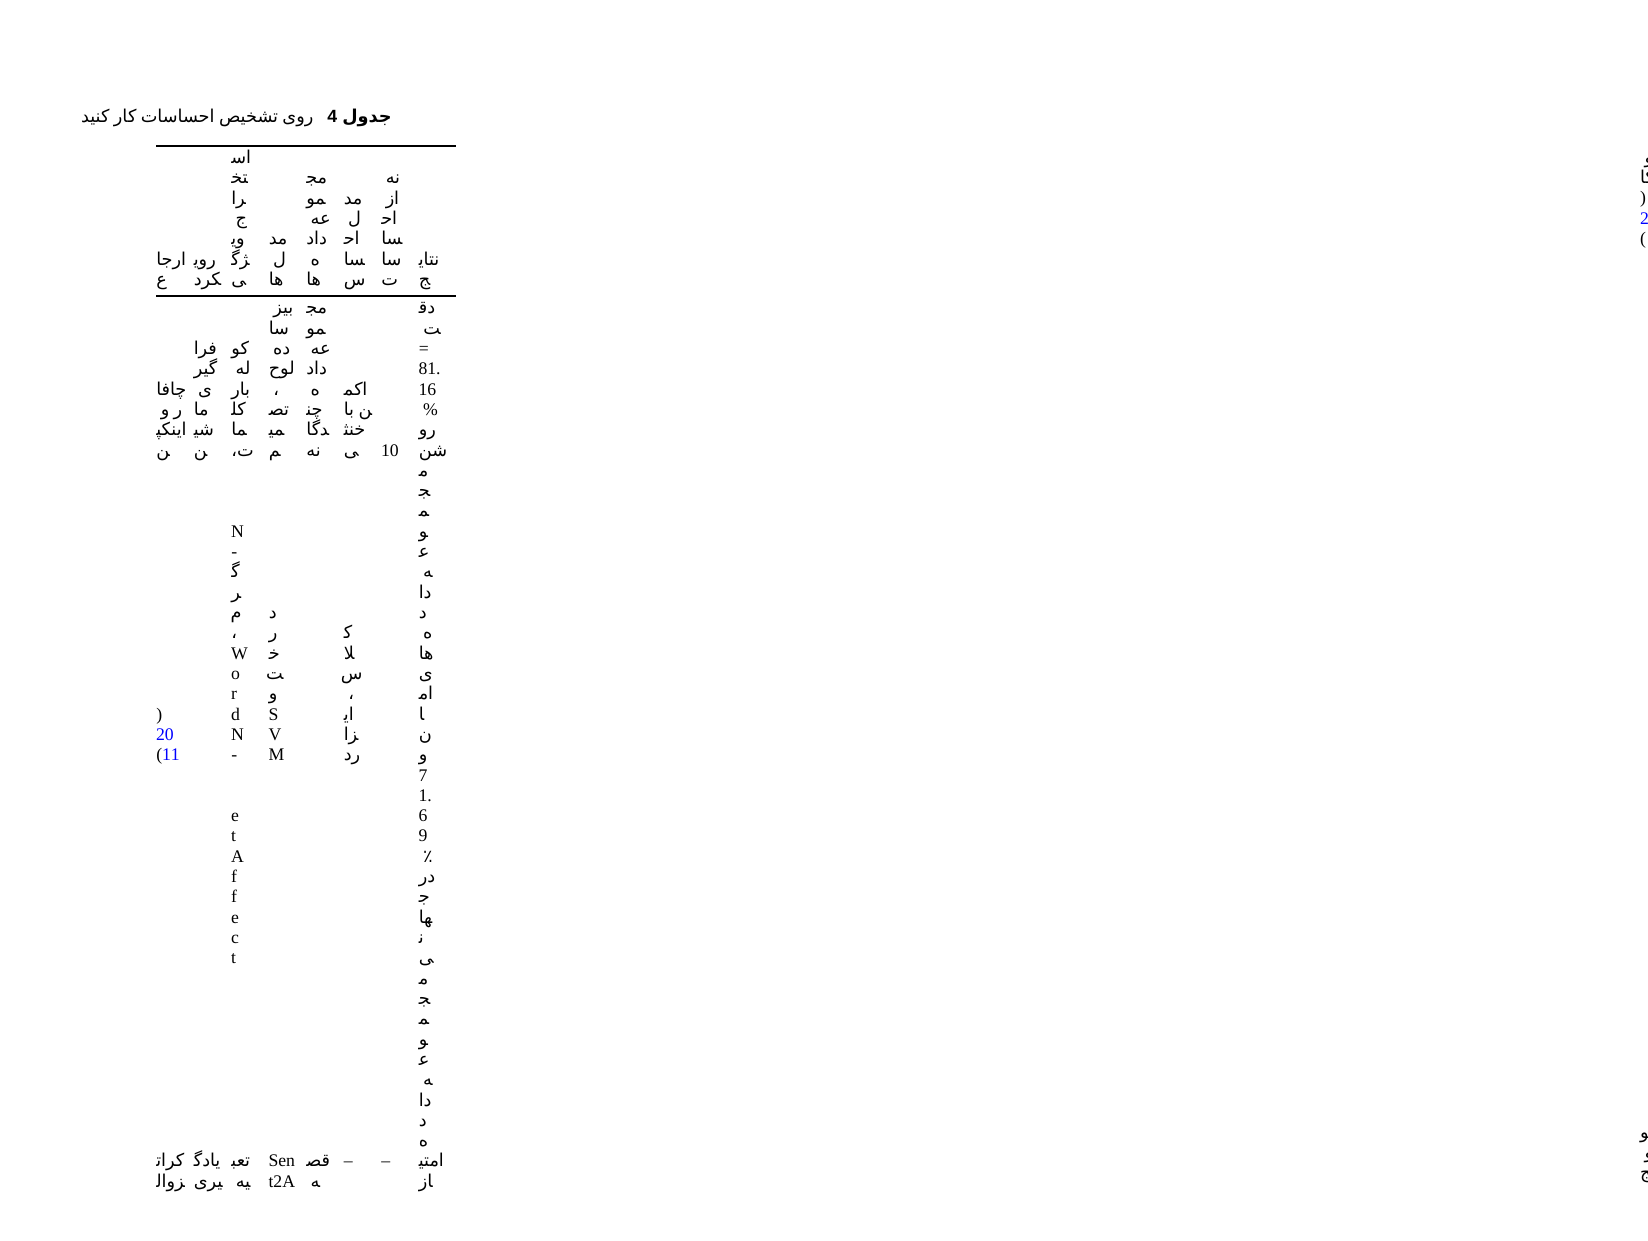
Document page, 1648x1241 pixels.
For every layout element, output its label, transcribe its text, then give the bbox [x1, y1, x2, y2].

table_cell etAffect [231, 764, 269, 967]
table_cell فراگیری ماشین [194, 297, 231, 460]
table_cell اکمن با خنثی [344, 297, 381, 460]
table_cell [344, 289, 381, 295]
table_cell [456, 1150, 494, 1191]
table_header [456, 145, 494, 289]
table_header نتایج [419, 147, 456, 289]
table_cell کراتزوالد و همکاران (2018) [156, 1150, 194, 1191]
table_cell مجموعه داده های امان و [419, 460, 456, 764]
table_cell [269, 968, 306, 1150]
table_header ارجاع [156, 147, 194, 289]
table_cell 10 [381, 297, 419, 460]
table_cell سیلوناز و الحج [1640, 1138, 1648, 1183]
table_cell کلاس، ایزارد [344, 460, 381, 764]
table_cell Sent2Affect [269, 1150, 306, 1191]
table_cell – [381, 1150, 419, 1191]
table_cell یادگیری عمیق با [194, 1150, 231, 1191]
table_cell [344, 764, 381, 967]
table_cell [306, 289, 344, 295]
table_cell [156, 289, 194, 295]
table_cell [381, 968, 419, 1150]
table_cell – [344, 1150, 381, 1191]
table_cell [269, 764, 306, 967]
table_cell [156, 968, 194, 1150]
table_cell [456, 295, 494, 460]
table_cell [456, 968, 494, 1150]
table_cell [1640, 756, 1648, 1122]
table_cell 71.69٪ در جهانی [419, 764, 456, 967]
table_header مدل ها [269, 147, 306, 289]
table_cell [306, 460, 344, 764]
table_cell کراتزوالد و همکاران (2018) [1640, 106, 1648, 248]
table_cell [381, 460, 419, 764]
table_cell [194, 460, 231, 764]
table_cell کوله بار کلمات، [231, 297, 269, 460]
table_cell [456, 764, 494, 967]
table_cell چافار و اینکپن [156, 297, 194, 460]
table_cell [194, 764, 231, 967]
table_cell مجموعه داده [419, 968, 456, 1150]
table_cell مجموعه داده چندگانه [306, 297, 344, 460]
table_header مجموعه داده ها [306, 147, 344, 289]
table_cell [419, 289, 456, 295]
table_cell [156, 764, 194, 967]
table_cell [194, 289, 231, 295]
table_cell [231, 968, 269, 1150]
table_cell [381, 289, 419, 295]
table_cell دقت = 81.16% روشن [419, 297, 456, 460]
table_header مدل احساس [344, 147, 381, 289]
table_cell [194, 968, 231, 1150]
table_cell تعبیه سفارشی- [231, 1150, 269, 1191]
table_cell [306, 764, 344, 967]
table_header استخراج ویژگی [231, 147, 269, 289]
table_cell بیز ساده لوح، تصمیم [269, 297, 306, 460]
table_cell [456, 289, 494, 295]
table_cell [1640, 248, 1648, 756]
text جدول 4 روی تشخیص احساسات کار کنید [81, 106, 1452, 127]
table_cell [231, 289, 269, 295]
table_cell N-گرم، WordN- [231, 460, 269, 764]
table_cell [381, 764, 419, 967]
table_cell [269, 289, 306, 295]
table_header نه از احساسات [381, 147, 419, 289]
table_cell (2011) [156, 460, 194, 764]
table_cell درخت و SVM [269, 460, 306, 764]
table_cell قصه های ادبی، انتخابات [306, 1150, 344, 1191]
table_cell [306, 968, 344, 1150]
table_cell امتیاز F1 = 68.8٪ در [419, 1150, 456, 1191]
table_cell [456, 460, 494, 764]
table_cell [344, 968, 381, 1150]
table_header رویکرد [194, 147, 231, 289]
